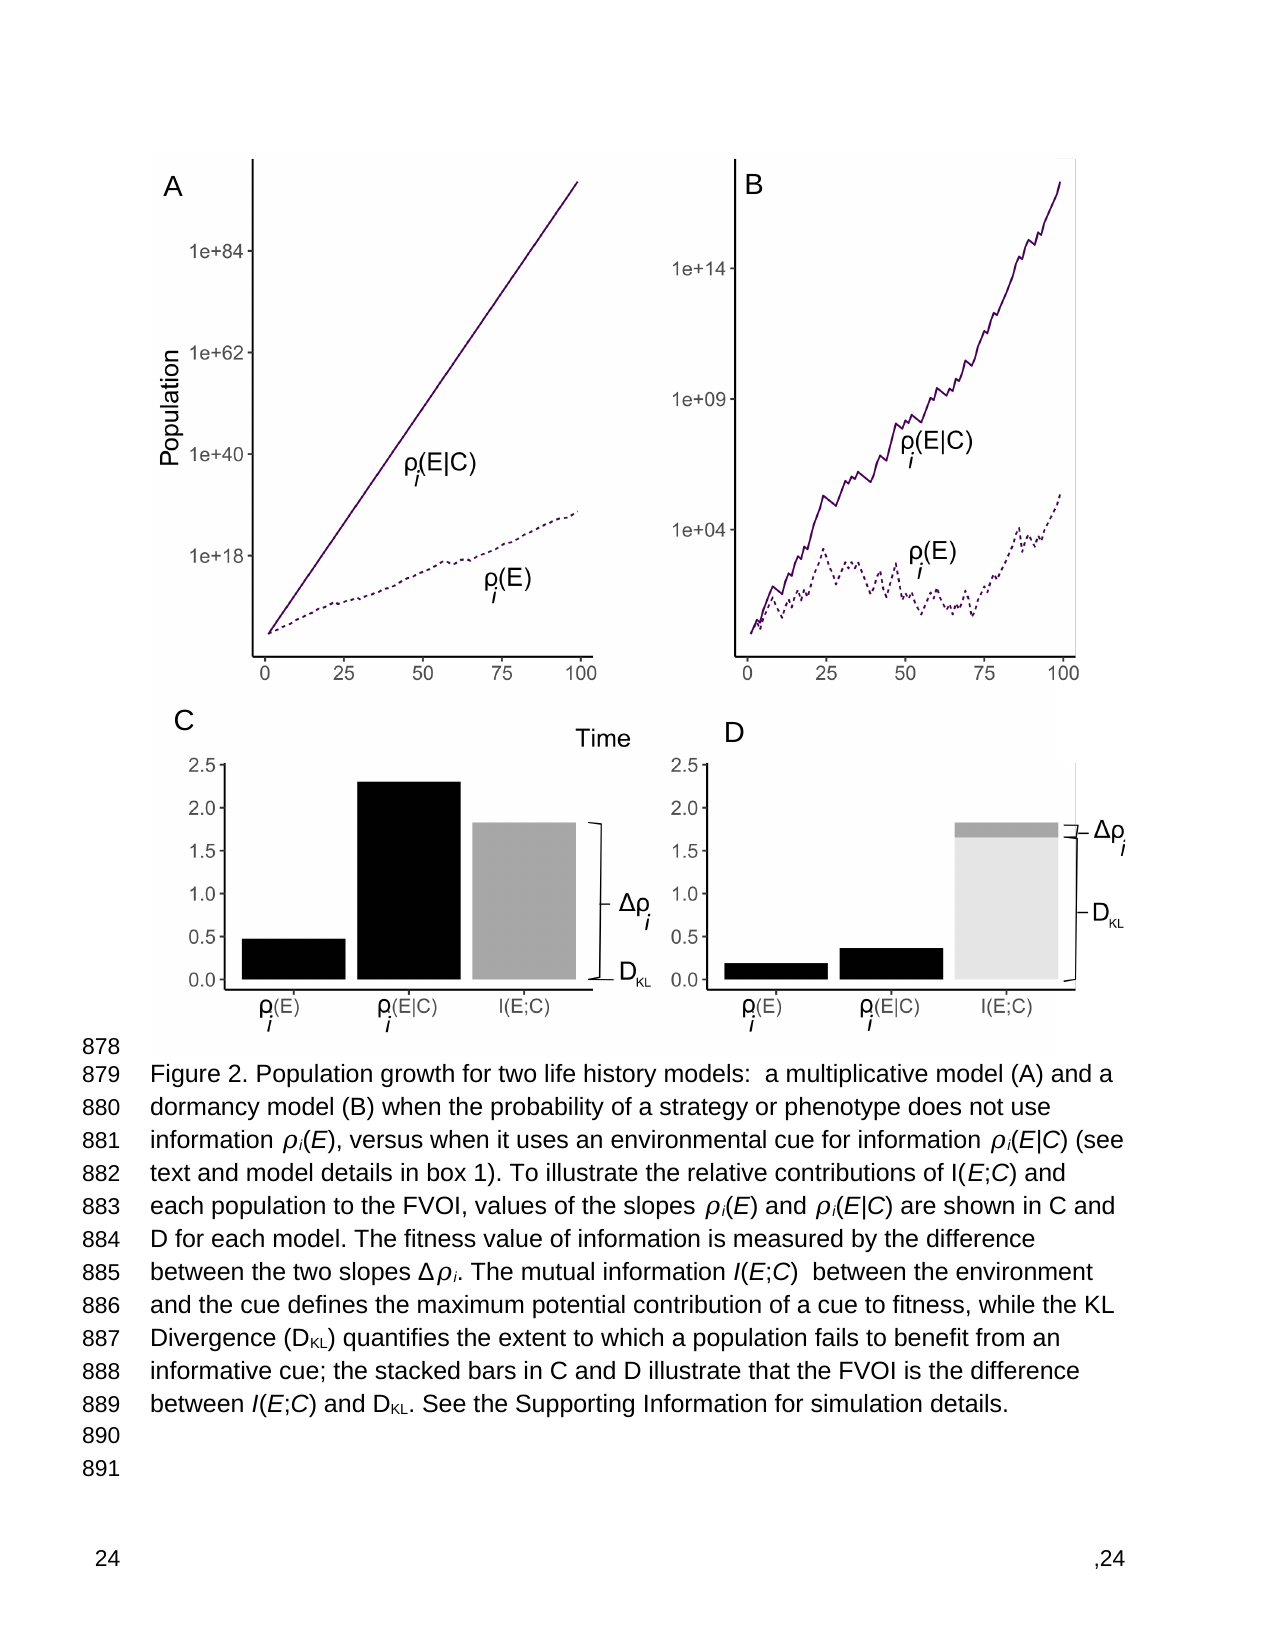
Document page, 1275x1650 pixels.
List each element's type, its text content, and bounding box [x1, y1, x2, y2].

text Figure 2. Population growth for two life history models: a multiplicative model (A) and a dormancy model (B) when the probability of a strategy or phenotype does not use information 𝜌i(E), versus when it uses an environmental cue for information 𝜌i(E|C) (see text and model details in box 1). To illustrate the relative contributions of I(E;C) and each population to the FVOI, values of the slopes 𝜌i(E) and 𝜌i(E|C) are shown in C and D for each model. The fitness value of information is measured by the difference between the two slopes Δ𝜌i. The mutual information I(E;C) between the environment and the cue defines the maximum potential contribution of a cue to fitness, while the KL Divergence (DKL) quantifies the extent to which a population fails to benefit from an informative cue; the stacked bars in C and D illustrate that the FVOI is the difference between I(E;C) and DKL. See the Supporting Information for simulation details. [150, 1059, 1125, 1418]
picture [150, 150, 1125, 1055]
